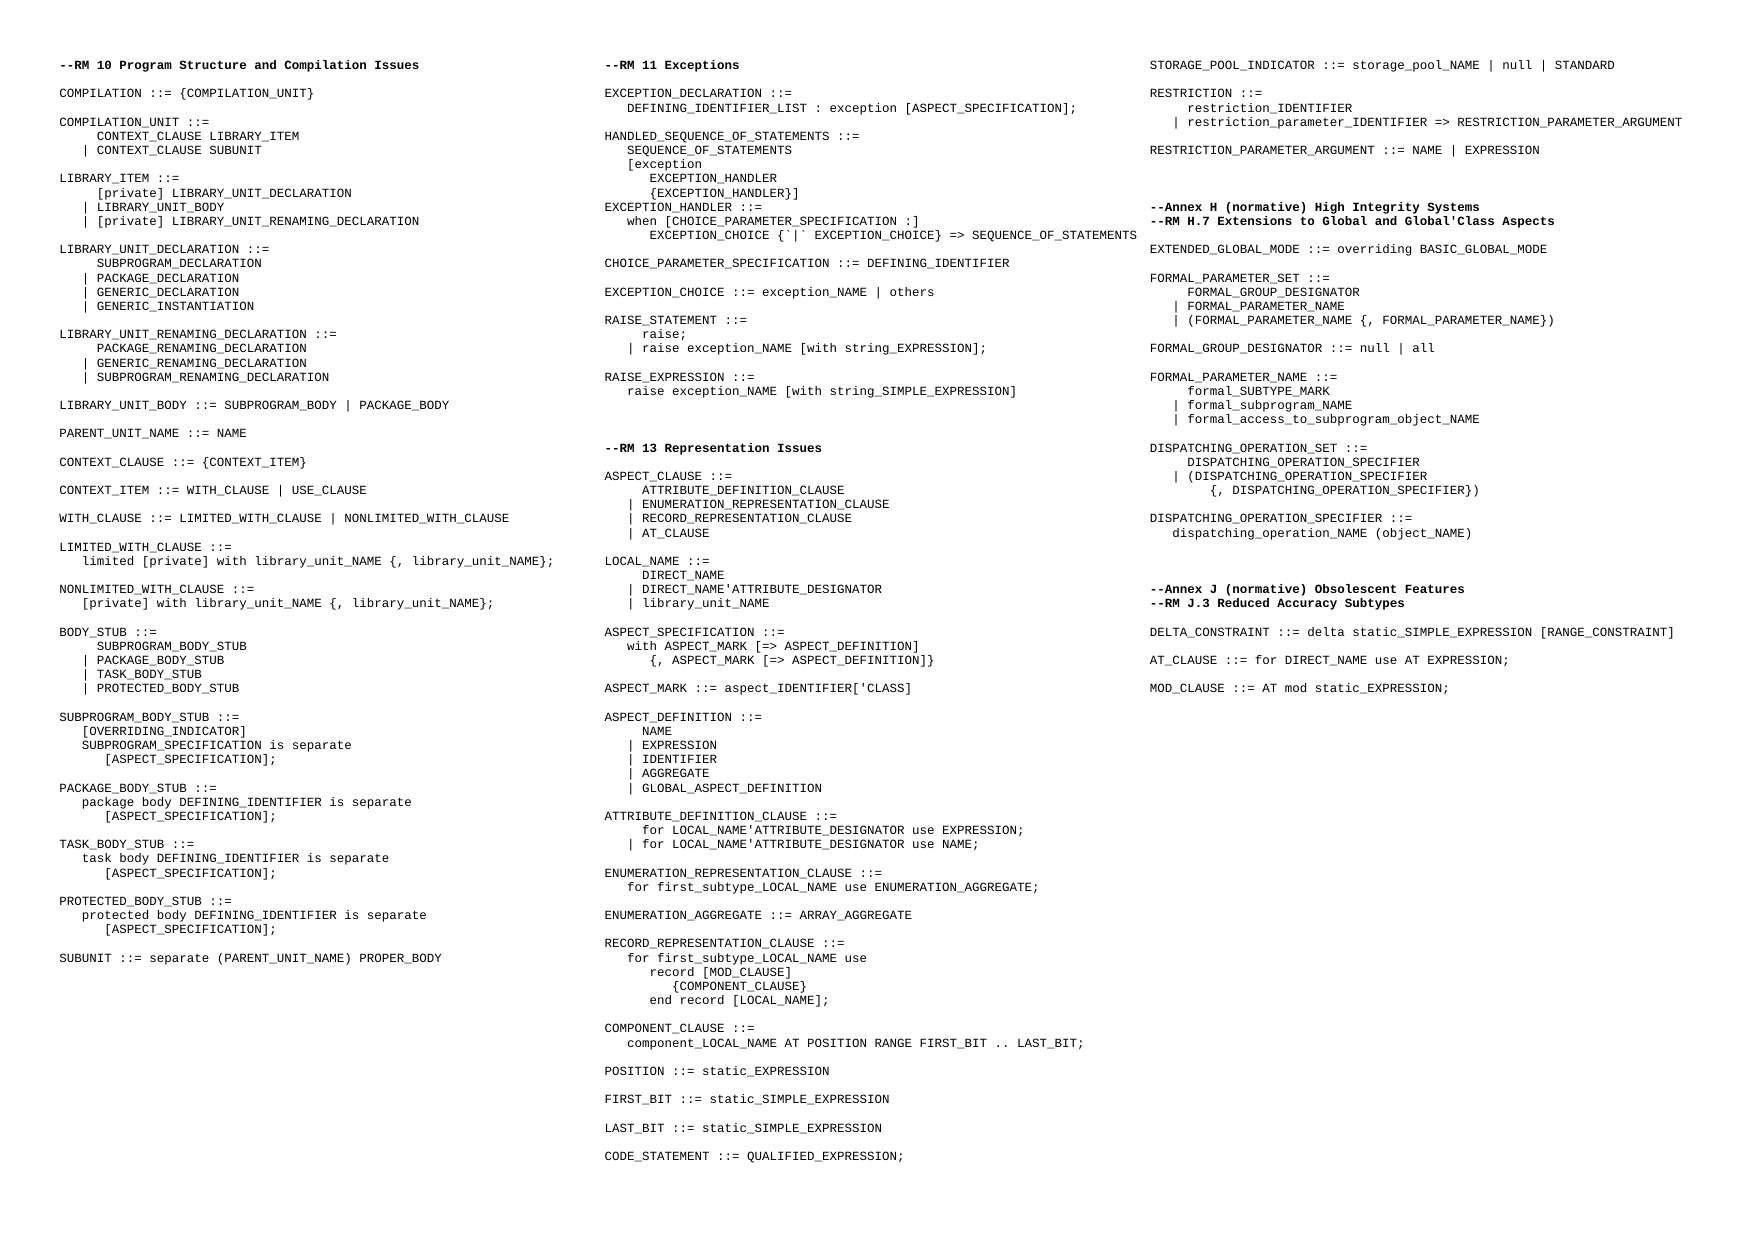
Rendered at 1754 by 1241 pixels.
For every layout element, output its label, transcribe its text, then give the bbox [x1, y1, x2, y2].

text | TASK_BODY_STUB [59, 668, 604, 682]
text [ASPECT_SPECIFICATION]; [59, 753, 604, 767]
text | (FORMAL_PARAMETER_NAME {, FORMAL_PARAMETER_NAME}) [1149, 314, 1695, 328]
text ATTRIBUTE_DEFINITION_CLAUSE [604, 484, 1149, 498]
text | PACKAGE_BODY_STUB [59, 654, 604, 668]
text ASPECT_DEFINITION ::= [604, 711, 1149, 725]
text CONTEXT_CLAUSE ::= {CONTEXT_ITEM} [59, 456, 604, 470]
text | AT_CLAUSE [604, 527, 1149, 541]
text LOCAL_NAME ::= [604, 555, 1149, 569]
text --Annex J (normative) Obsolescent Features [1149, 583, 1695, 597]
text POSITION ::= static_EXPRESSION [604, 1065, 1149, 1079]
text --RM J.3 Reduced Accuracy Subtypes [1149, 597, 1695, 612]
text NAME [604, 725, 1149, 739]
text | EXPRESSION [604, 739, 1149, 753]
text STORAGE_POOL_INDICATOR ::= storage_pool_NAME | null | STANDARD [1149, 59, 1695, 73]
text RAISE_EXPRESSION ::= [604, 371, 1149, 385]
text SUBPROGRAM_SPECIFICATION is separate [59, 739, 604, 753]
text raise exception_NAME [with string_SIMPLE_EXPRESSION] [604, 385, 1149, 399]
text BODY_STUB ::= [59, 626, 604, 640]
text | GENERIC_INSTANTIATION [59, 300, 604, 314]
text EXTENDED_GLOBAL_MODE ::= overriding BASIC_GLOBAL_MODE [1149, 243, 1695, 257]
text for first_subtype_LOCAL_NAME use ENUMERATION_AGGREGATE; [604, 881, 1149, 895]
text SUBPROGRAM_DECLARATION [59, 257, 604, 272]
text ASPECT_CLAUSE ::= [604, 470, 1149, 484]
text FORMAL_GROUP_DESIGNATOR [1149, 286, 1695, 300]
text | PROTECTED_BODY_STUB [59, 682, 604, 697]
text ASPECT_MARK ::= aspect_IDENTIFIER['CLASS] [604, 682, 1149, 697]
text DISPATCHING_OPERATION_SET ::= [1149, 442, 1695, 456]
text restriction_IDENTIFIER [1149, 102, 1695, 116]
text | GENERIC_RENAMING_DECLARATION [59, 357, 604, 371]
text [private] LIBRARY_UNIT_DECLARATION [59, 187, 604, 201]
text [ASPECT_SPECIFICATION]; [59, 810, 604, 824]
text SEQUENCE_OF_STATEMENTS [604, 144, 1149, 158]
text | ENUMERATION_REPRESENTATION_CLAUSE [604, 498, 1149, 512]
text LIMITED_WITH_CLAUSE ::= [59, 541, 604, 555]
text EXCEPTION_DECLARATION ::= [604, 87, 1149, 102]
text [ASPECT_SPECIFICATION]; [59, 867, 604, 881]
text formal_SUBTYPE_MARK [1149, 385, 1695, 399]
text PACKAGE_BODY_STUB ::= [59, 782, 604, 796]
text | formal_subprogram_NAME [1149, 399, 1695, 413]
text DEFINING_IDENTIFIER_LIST : exception [ASPECT_SPECIFICATION]; [604, 102, 1149, 116]
text CODE_STATEMENT ::= QUALIFIED_EXPRESSION; [604, 1150, 1149, 1164]
text SUBPROGRAM_BODY_STUB ::= [59, 711, 604, 725]
text package body DEFINING_IDENTIFIER is separate [59, 796, 604, 810]
text | formal_access_to_subprogram_object_NAME [1149, 413, 1695, 427]
text [exception [604, 158, 1149, 172]
text NONLIMITED_WITH_CLAUSE ::= [59, 583, 604, 597]
text {, ASPECT_MARK [=> ASPECT_DEFINITION]} [604, 654, 1149, 668]
text --Annex H (normative) High Integrity Systems [1149, 201, 1695, 215]
text EXCEPTION_HANDLER [604, 172, 1149, 187]
text FIRST_BIT ::= static_SIMPLE_EXPRESSION [604, 1093, 1149, 1107]
text record [MOD_CLAUSE] [604, 966, 1149, 980]
text | GLOBAL_ASPECT_DEFINITION [604, 782, 1149, 796]
text SUBPROGRAM_BODY_STUB [59, 640, 604, 654]
text DISPATCHING_OPERATION_SPECIFIER [1149, 456, 1695, 470]
text with ASPECT_MARK [=> ASPECT_DEFINITION] [604, 640, 1149, 654]
text EXCEPTION_HANDLER ::= [604, 201, 1149, 215]
text AT_CLAUSE ::= for DIRECT_NAME use AT EXPRESSION; [1149, 654, 1695, 668]
text --RM 11 Exceptions [604, 59, 1149, 73]
text CONTEXT_CLAUSE LIBRARY_ITEM [59, 130, 604, 144]
text [ASPECT_SPECIFICATION]; [59, 923, 604, 937]
text | for LOCAL_NAME'ATTRIBUTE_DESIGNATOR use NAME; [604, 838, 1149, 852]
text | RECORD_REPRESENTATION_CLAUSE [604, 512, 1149, 527]
text raise; [604, 328, 1149, 342]
text component_LOCAL_NAME AT POSITION RANGE FIRST_BIT .. LAST_BIT; [604, 1037, 1149, 1051]
text FORMAL_PARAMETER_NAME ::= [1149, 371, 1695, 385]
text DISPATCHING_OPERATION_SPECIFIER ::= [1149, 512, 1695, 527]
text limited [private] with library_unit_NAME {, library_unit_NAME}; [59, 555, 604, 569]
text MOD_CLAUSE ::= AT mod static_EXPRESSION; [1149, 682, 1695, 697]
text end record [LOCAL_NAME]; [604, 994, 1149, 1008]
text COMPILATION_UNIT ::= [59, 116, 604, 130]
text LIBRARY_UNIT_RENAMING_DECLARATION ::= [59, 328, 604, 342]
text DIRECT_NAME [604, 569, 1149, 583]
text ENUMERATION_REPRESENTATION_CLAUSE ::= [604, 867, 1149, 881]
text CONTEXT_ITEM ::= WITH_CLAUSE | USE_CLAUSE [59, 484, 604, 498]
text TASK_BODY_STUB ::= [59, 838, 604, 852]
text FORMAL_PARAMETER_SET ::= [1149, 272, 1695, 286]
text RECORD_REPRESENTATION_CLAUSE ::= [604, 937, 1149, 952]
text ATTRIBUTE_DEFINITION_CLAUSE ::= [604, 810, 1149, 824]
text | (DISPATCHING_OPERATION_SPECIFIER [1149, 470, 1695, 484]
text LIBRARY_ITEM ::= [59, 172, 604, 187]
text SUBUNIT ::= separate (PARENT_UNIT_NAME) PROPER_BODY [59, 952, 604, 966]
text protected body DEFINING_IDENTIFIER is separate [59, 909, 604, 923]
text LAST_BIT ::= static_SIMPLE_EXPRESSION [604, 1122, 1149, 1136]
text | LIBRARY_UNIT_BODY [59, 201, 604, 215]
text {COMPONENT_CLAUSE} [604, 980, 1149, 994]
text | [private] LIBRARY_UNIT_RENAMING_DECLARATION [59, 215, 604, 229]
text --RM H.7 Extensions to Global and Global'Class Aspects [1149, 215, 1695, 229]
text | IDENTIFIER [604, 753, 1149, 767]
text --RM 10 Program Structure and Compilation Issues [59, 59, 604, 73]
text task body DEFINING_IDENTIFIER is separate [59, 852, 604, 867]
text CHOICE_PARAMETER_SPECIFICATION ::= DEFINING_IDENTIFIER [604, 257, 1149, 272]
text --RM 13 Representation Issues [604, 442, 1149, 456]
text LIBRARY_UNIT_DECLARATION ::= [59, 243, 604, 257]
text WITH_CLAUSE ::= LIMITED_WITH_CLAUSE | NONLIMITED_WITH_CLAUSE [59, 512, 604, 527]
text {, DISPATCHING_OPERATION_SPECIFIER}) [1149, 484, 1695, 498]
text [private] with library_unit_NAME {, library_unit_NAME}; [59, 597, 604, 612]
text EXCEPTION_CHOICE ::= exception_NAME | others [604, 286, 1149, 300]
text PROTECTED_BODY_STUB ::= [59, 895, 604, 909]
text | FORMAL_PARAMETER_NAME [1149, 300, 1695, 314]
text | library_unit_NAME [604, 597, 1149, 612]
text | CONTEXT_CLAUSE SUBUNIT [59, 144, 604, 158]
text | SUBPROGRAM_RENAMING_DECLARATION [59, 371, 604, 385]
text RAISE_STATEMENT ::= [604, 314, 1149, 328]
text COMPILATION ::= {COMPILATION_UNIT} [59, 87, 604, 102]
text ASPECT_SPECIFICATION ::= [604, 626, 1149, 640]
text {EXCEPTION_HANDLER}] [604, 187, 1149, 201]
text dispatching_operation_NAME (object_NAME) [1149, 527, 1695, 541]
text RESTRICTION ::= [1149, 87, 1695, 102]
text PARENT_UNIT_NAME ::= NAME [59, 427, 604, 442]
text HANDLED_SEQUENCE_OF_STATEMENTS ::= [604, 130, 1149, 144]
text for first_subtype_LOCAL_NAME use [604, 952, 1149, 966]
text | raise exception_NAME [with string_EXPRESSION]; [604, 342, 1149, 357]
text EXCEPTION_CHOICE {`|` EXCEPTION_CHOICE} => SEQUENCE_OF_STATEMENTS [604, 229, 1149, 243]
text | PACKAGE_DECLARATION [59, 272, 604, 286]
text ENUMERATION_AGGREGATE ::= ARRAY_AGGREGATE [604, 909, 1149, 923]
text LIBRARY_UNIT_BODY ::= SUBPROGRAM_BODY | PACKAGE_BODY [59, 399, 604, 413]
text COMPONENT_CLAUSE ::= [604, 1022, 1149, 1037]
text for LOCAL_NAME'ATTRIBUTE_DESIGNATOR use EXPRESSION; [604, 824, 1149, 838]
text | GENERIC_DECLARATION [59, 286, 604, 300]
text | restriction_parameter_IDENTIFIER => RESTRICTION_PARAMETER_ARGUMENT [1149, 116, 1695, 130]
text DELTA_CONSTRAINT ::= delta static_SIMPLE_EXPRESSION [RANGE_CONSTRAINT] [1149, 626, 1695, 640]
text FORMAL_GROUP_DESIGNATOR ::= null | all [1149, 342, 1695, 357]
text PACKAGE_RENAMING_DECLARATION [59, 342, 604, 357]
text | AGGREGATE [604, 767, 1149, 782]
text when [CHOICE_PARAMETER_SPECIFICATION :] [604, 215, 1149, 229]
text [OVERRIDING_INDICATOR] [59, 725, 604, 739]
text RESTRICTION_PARAMETER_ARGUMENT ::= NAME | EXPRESSION [1149, 144, 1695, 158]
text | DIRECT_NAME'ATTRIBUTE_DESIGNATOR [604, 583, 1149, 597]
